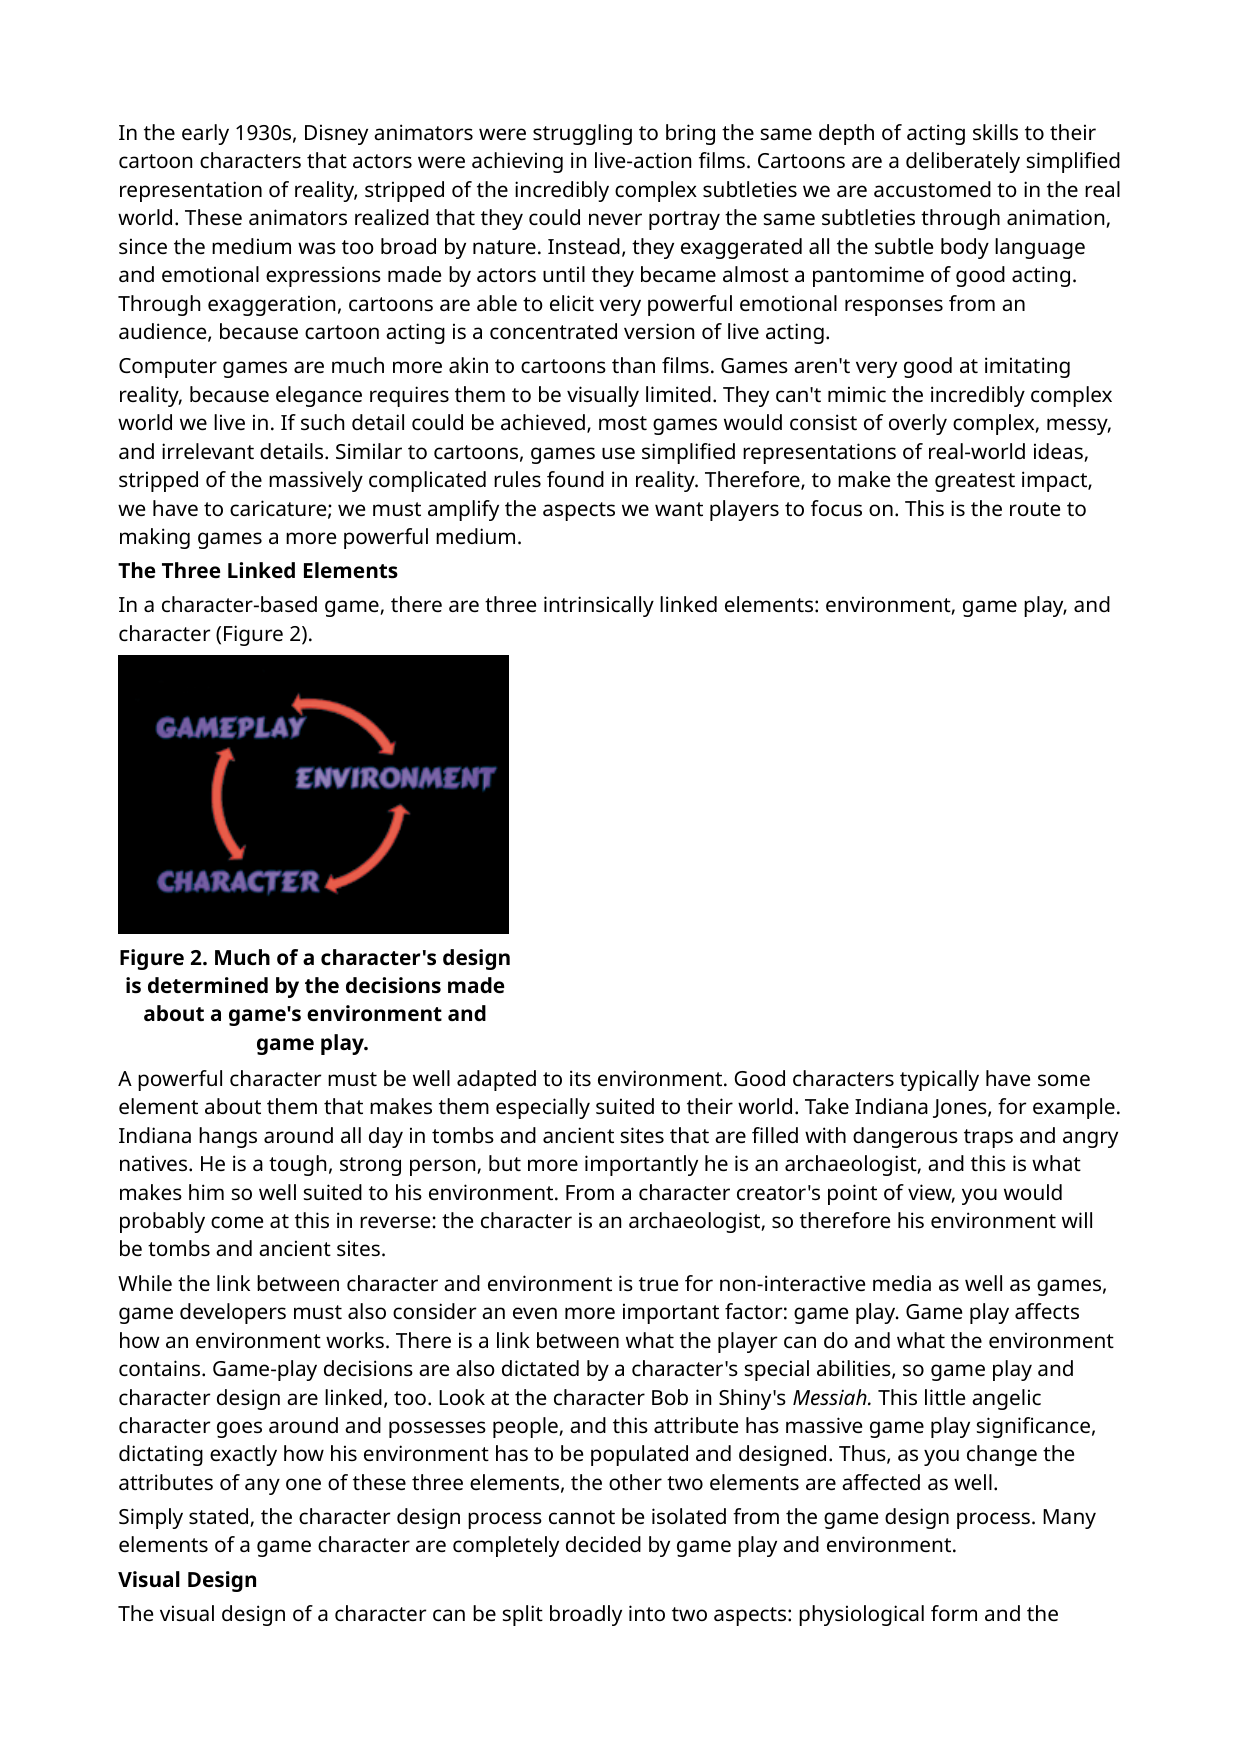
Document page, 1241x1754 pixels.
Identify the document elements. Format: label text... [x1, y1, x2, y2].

text A powerful character must be well adapted to its environment. Good characters typically have some element about them that makes them especially suited to their world. Take Indiana Jones, for example. Indiana hangs around all day in tombs and ancient sites that are filled with dangerous traps and angry natives. He is a tough, strong person, but more importantly he is an archaeologist, and this is what makes him so well suited to his environment. From a character creator's point of view, you would probably come at this in reverse: the character is an archaeologist, so therefore his environment will be tombs and ancient sites. [118, 1064, 1122, 1263]
text Visual Design [118, 1565, 1122, 1593]
table_cell Figure 2. Much of a character's design is determined by the decisions made about a game's environment and game play. [114, 938, 517, 1061]
text In the early 1930s, Disney animators were struggling to bring the same depth of acting skills to their cartoon characters that actors were achieving in live-action films. Cartoons are a deliberately simplified representation of reality, stripped of the incredibly complex subtleties we are accustomed to in the real world. These animators realized that they could never portray the same subtleties through animation, since the medium was too broad by nature. Instead, they exaggerated all the subtle body language and emotional expressions made by actors until they became almost a pantomime of good acting. Through exaggeration, cartoons are able to elicit very powerful emotional responses from an audience, because cartoon acting is a concentrated version of live acting. [118, 118, 1122, 346]
text Computer games are much more akin to cartoons than films. Games aren't very good at imitating reality, because elegance requires them to be visually limited. They can't mimic the incredibly complex world we live in. If such detail could be achieved, most games would consist of overly complex, messy, and irrelevant details. Similar to cartoons, games use simplified representations of real-world ideas, stripped of the massively complicated rules found in reality. Therefore, to make the greatest impact, we have to caricature; we must amplify the aspects we want players to focus on. This is the route to making games a more powerful medium. [118, 351, 1122, 551]
text The visual design of a character can be split broadly into two aspects: physiological form and the [118, 1599, 1122, 1628]
picture [118, 655, 509, 934]
text In a character-based game, there are three intrinsically linked elements: environment, game play, and character (Figure 2). [118, 591, 1122, 647]
text The Three Linked Elements [118, 556, 1122, 585]
text Simply stated, the character design process cannot be isolated from the game design process. Many elements of a game character are completely decided by game play and environment. [118, 1502, 1122, 1559]
table_header [114, 650, 517, 938]
text While the link between character and environment is true for non-interactive media as well as games, game developers must also consider an even more important factor: game play. Game play affects how an environment works. There is a link between what the player can do and what the environment contains. Game-play decisions are also dictated by a character's special abilities, so game play and character design are linked, too. Look at the character Bob in Shiny's Messiah. This little angelic character goes around and possesses people, and this attribute has massive game play significance, dictating exactly how his environment has to be populated and designed. Thus, as you change the attributes of any one of these three elements, the other two elements are affected as well. [118, 1269, 1122, 1496]
